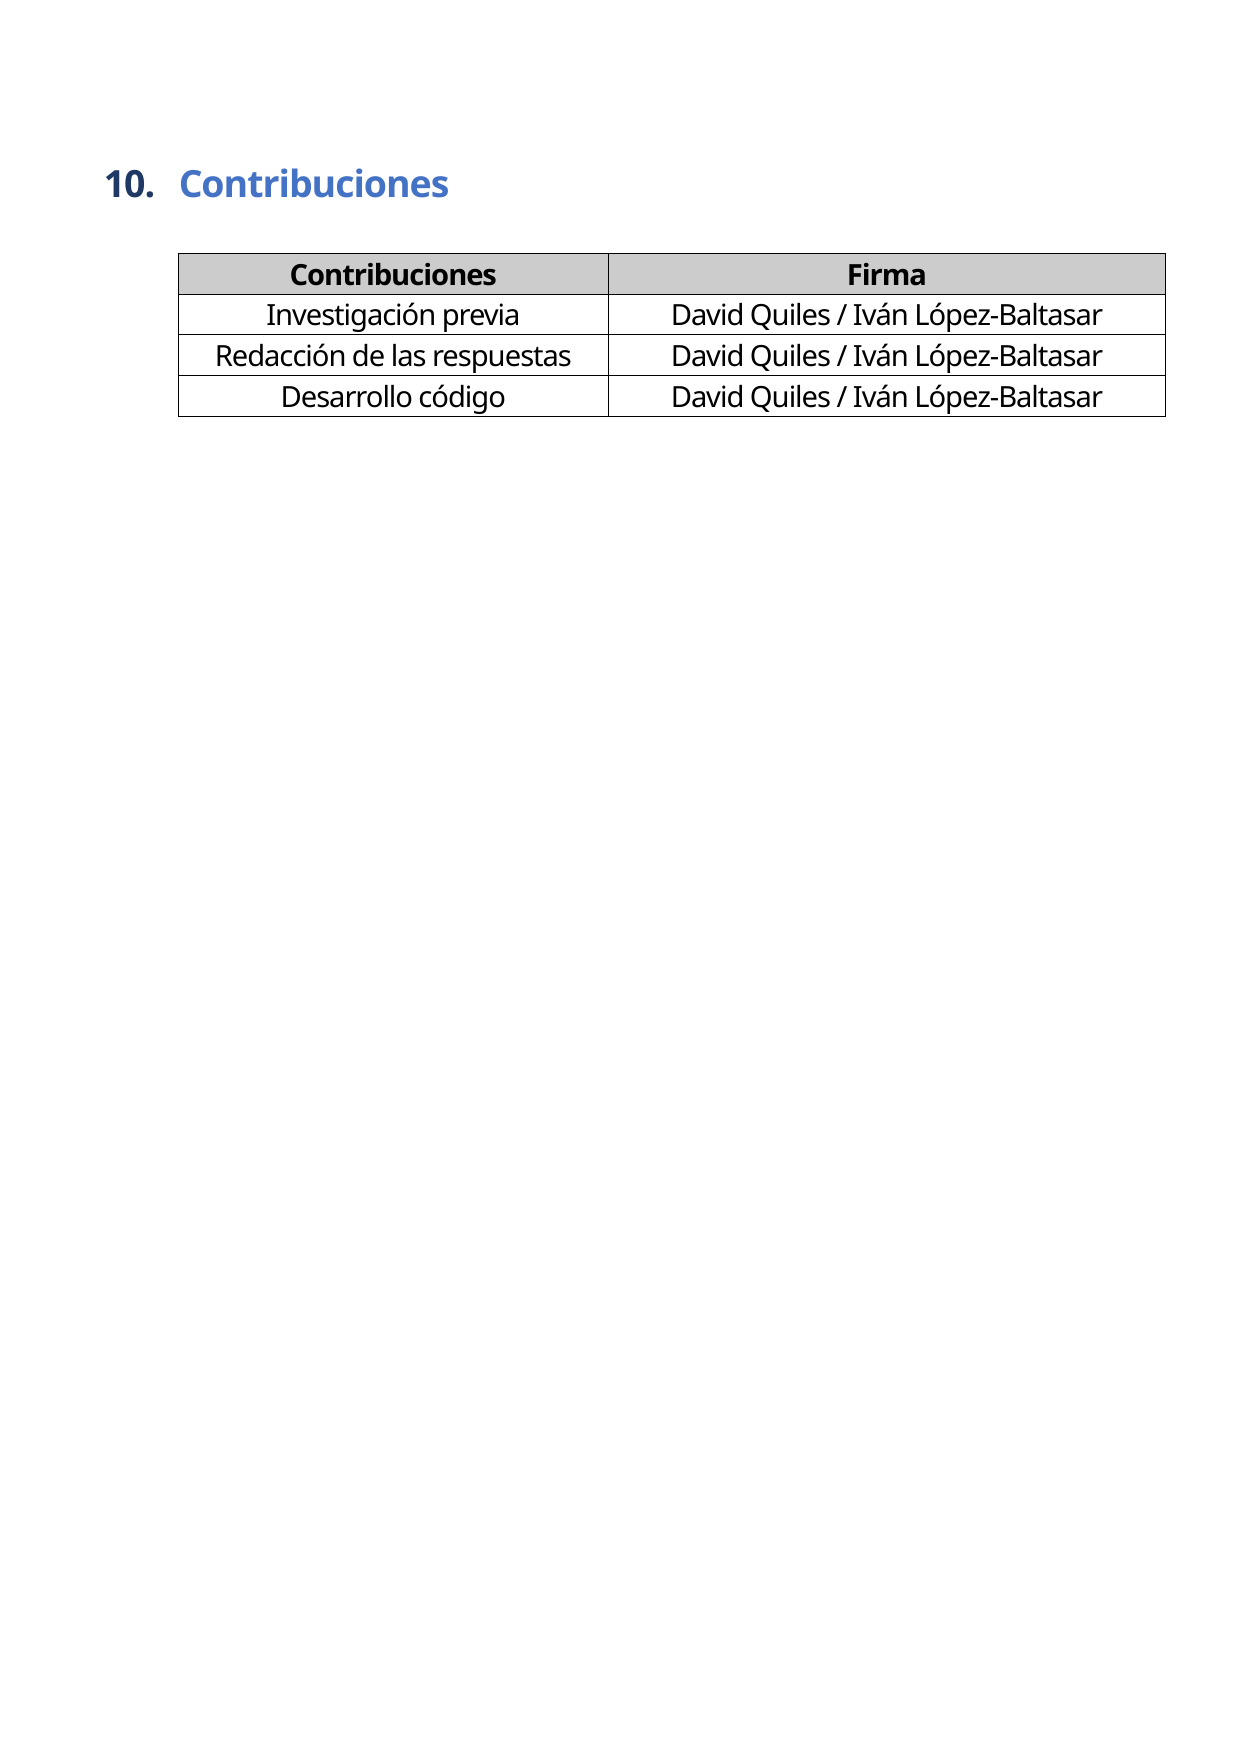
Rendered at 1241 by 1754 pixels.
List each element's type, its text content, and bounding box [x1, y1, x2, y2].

table_cell David Quiles / Iván López-Baltasar [609, 295, 1165, 334]
table_cell Redacción de las respuestas [179, 335, 608, 375]
subtitle Contribuciones [103, 161, 1167, 253]
table_header Firma [609, 254, 1165, 294]
table_cell Desarrollo código [179, 376, 608, 416]
table_header Contribuciones [179, 254, 608, 294]
table_cell David Quiles / Iván López-Baltasar [609, 335, 1165, 375]
table_cell Investigación previa [179, 295, 608, 334]
table_cell David Quiles / Iván López-Baltasar [609, 376, 1165, 416]
